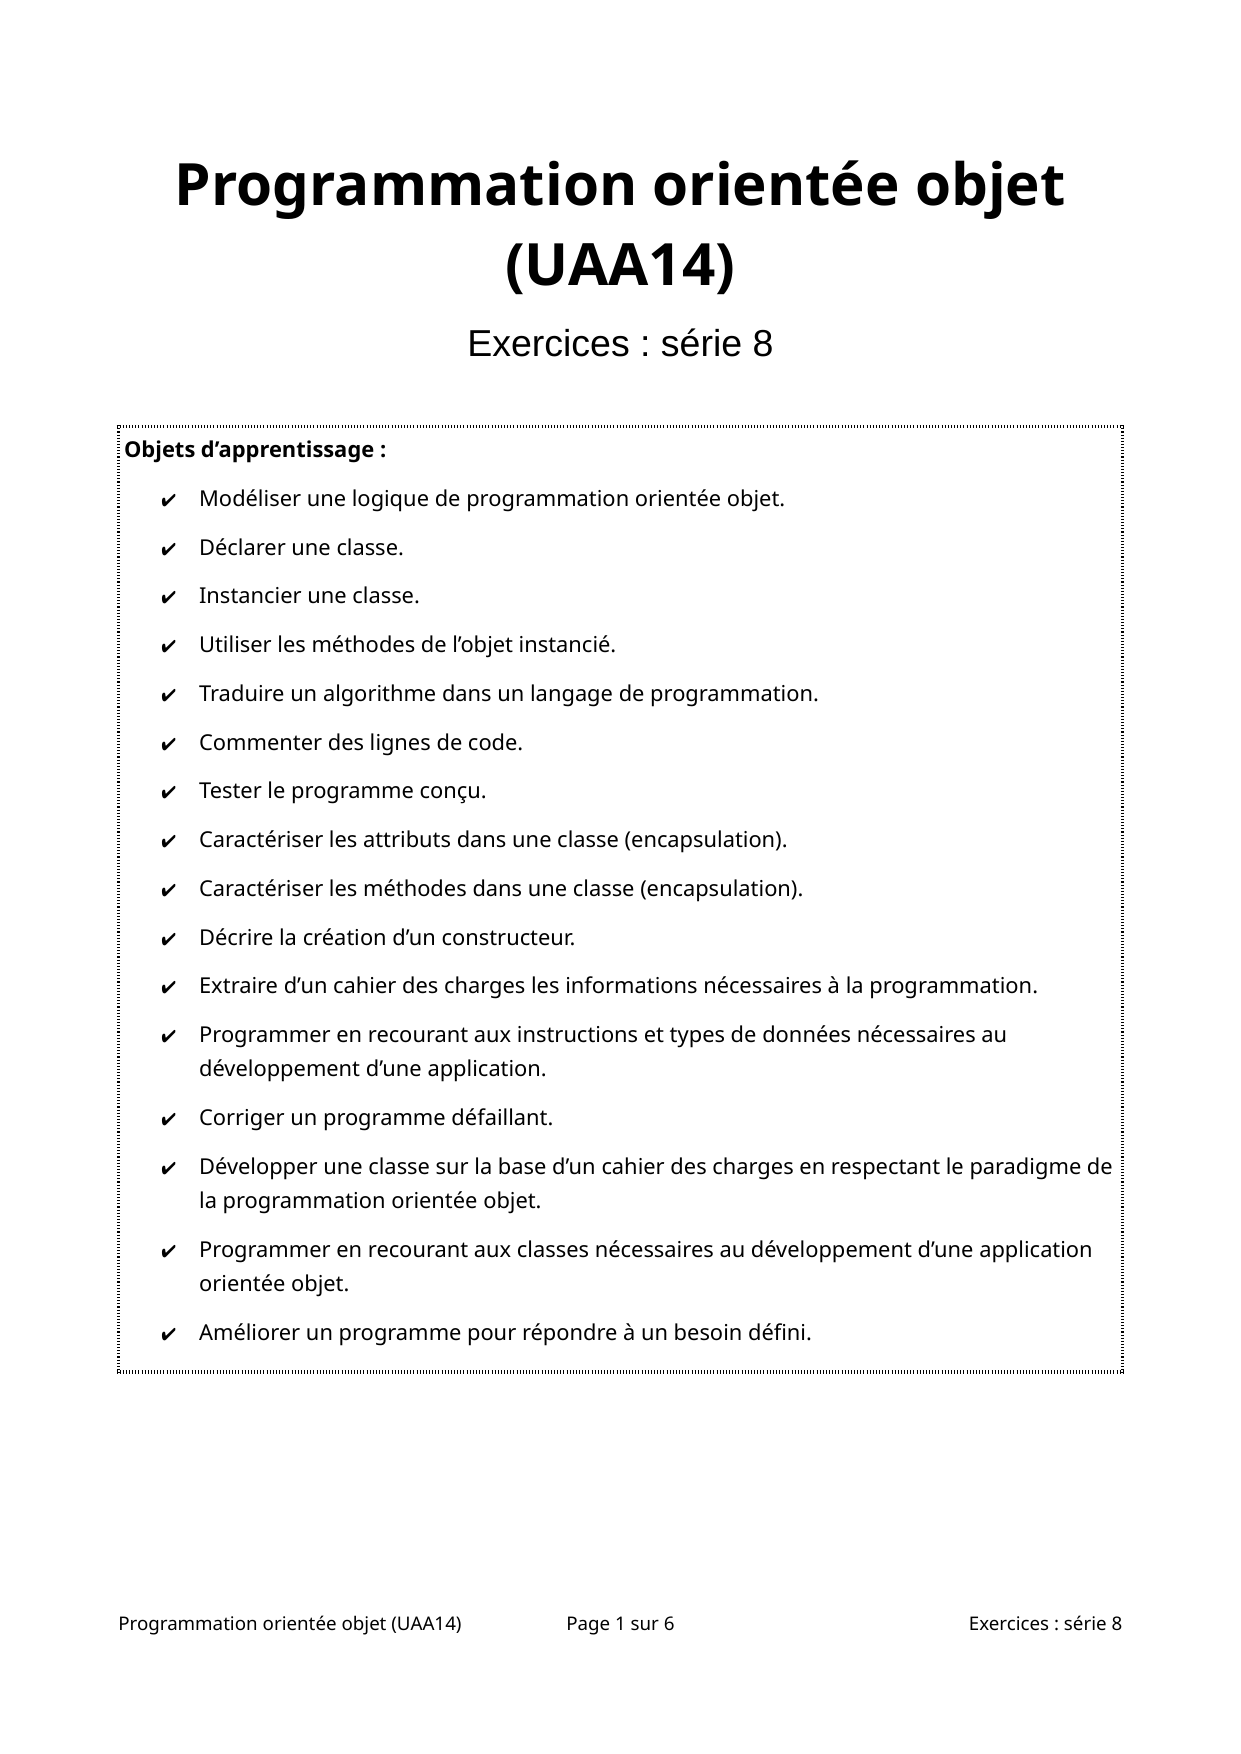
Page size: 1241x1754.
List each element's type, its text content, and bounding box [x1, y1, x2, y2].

subtitle Exercices : série 8 [118, 321, 1122, 364]
table_header Objets d’apprentissage : Modéliser une logique de programmation orientée objet. Déclarer une classe. Instancier une classe. Utiliser les méthodes de l’objet instancié. Traduire un algorithme dans un langage de programmation. Commenter des lignes de code. Tester le programme conçu. Caractériser les attributs dans une classe (encapsulation). Caractériser les méthodes dans une classe (encapsulation). Décrire la création d’un constructeur. Extraire d’un cahier des charges les informations nécessaires à la programmation. Programmer en recourant aux instructions et types de données nécessaires au développement d’une application. Corriger un programme défaillant. Développer une classe sur la base d’un cahier des charges en respectant le paradigme de la programmation orientée objet. Programmer en recourant aux classes nécessaires au développement d’une application orientée objet. Améliorer un programme pour répondre à un besoin défini. [118, 425, 1122, 1370]
title Programmation orientée objet (UAA14) [118, 143, 1122, 302]
